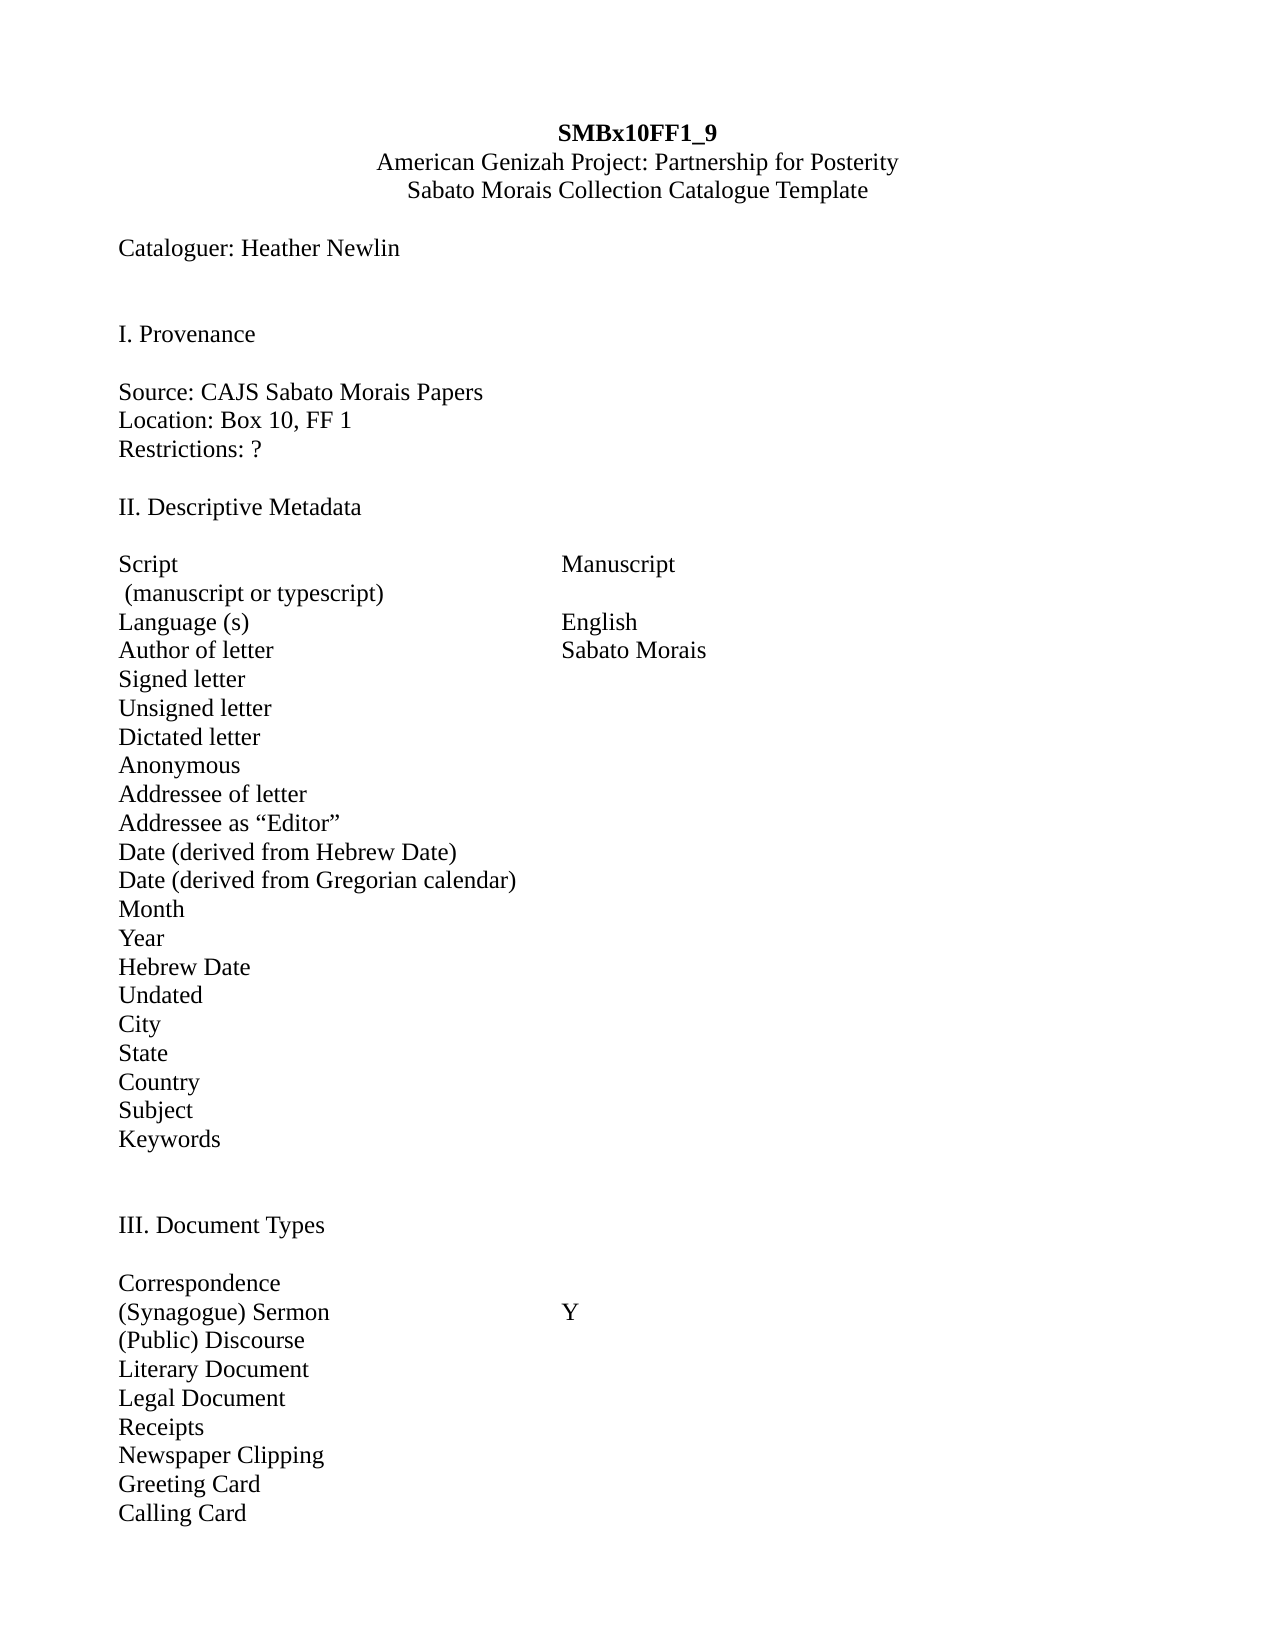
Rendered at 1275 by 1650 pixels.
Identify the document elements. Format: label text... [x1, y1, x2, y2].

text II. Descriptive Metadata [118, 492, 1157, 521]
text American Genizah Project: Partnership for Posterity [118, 147, 1157, 176]
text City [118, 1009, 1157, 1038]
text Receipts [118, 1412, 1157, 1441]
text Subject [118, 1096, 1157, 1124]
text (Public) Discourse [118, 1326, 1157, 1354]
text Author of letter Sabato Morais [118, 636, 1157, 664]
text Undated [118, 981, 1157, 1009]
text Dictated letter [118, 722, 1157, 751]
text Script Manuscript [118, 549, 1157, 578]
text Location: Box 10, FF 1 [118, 406, 1157, 434]
text Signed letter [118, 664, 1157, 693]
text Anonymous [118, 751, 1157, 779]
text Correspondence [118, 1268, 1157, 1297]
text Addressee of letter [118, 779, 1157, 808]
text III. Document Types [118, 1211, 1157, 1239]
text Hebrew Date [118, 952, 1157, 981]
text State [118, 1038, 1157, 1067]
text Calling Card [118, 1498, 1157, 1527]
text Addressee as “Editor” [118, 808, 1157, 837]
text Month [118, 894, 1157, 923]
text Date (derived from Gregorian calendar) [118, 866, 1157, 894]
text (Synagogue) Sermon Y [118, 1297, 1157, 1326]
text Cataloguer: Heather Newlin [118, 233, 1157, 262]
text Sabato Morais Collection Catalogue Template [118, 176, 1157, 204]
text SMBx10FF1_9 [118, 118, 1157, 147]
text (manuscript or typescript) [118, 578, 1157, 607]
text I. Provenance [118, 319, 1157, 348]
text Language (s) English [118, 607, 1157, 636]
text Newspaper Clipping [118, 1441, 1157, 1469]
text Keywords [118, 1124, 1157, 1153]
text Restrictions: ? [118, 434, 1157, 463]
text Legal Document [118, 1383, 1157, 1412]
text Source: CAJS Sabato Morais Papers [118, 377, 1157, 406]
text Literary Document [118, 1354, 1157, 1383]
text Date (derived from Hebrew Date) [118, 837, 1157, 866]
text Year [118, 923, 1157, 952]
text Greeting Card [118, 1469, 1157, 1498]
text Country [118, 1067, 1157, 1096]
text Unsigned letter [118, 693, 1157, 722]
